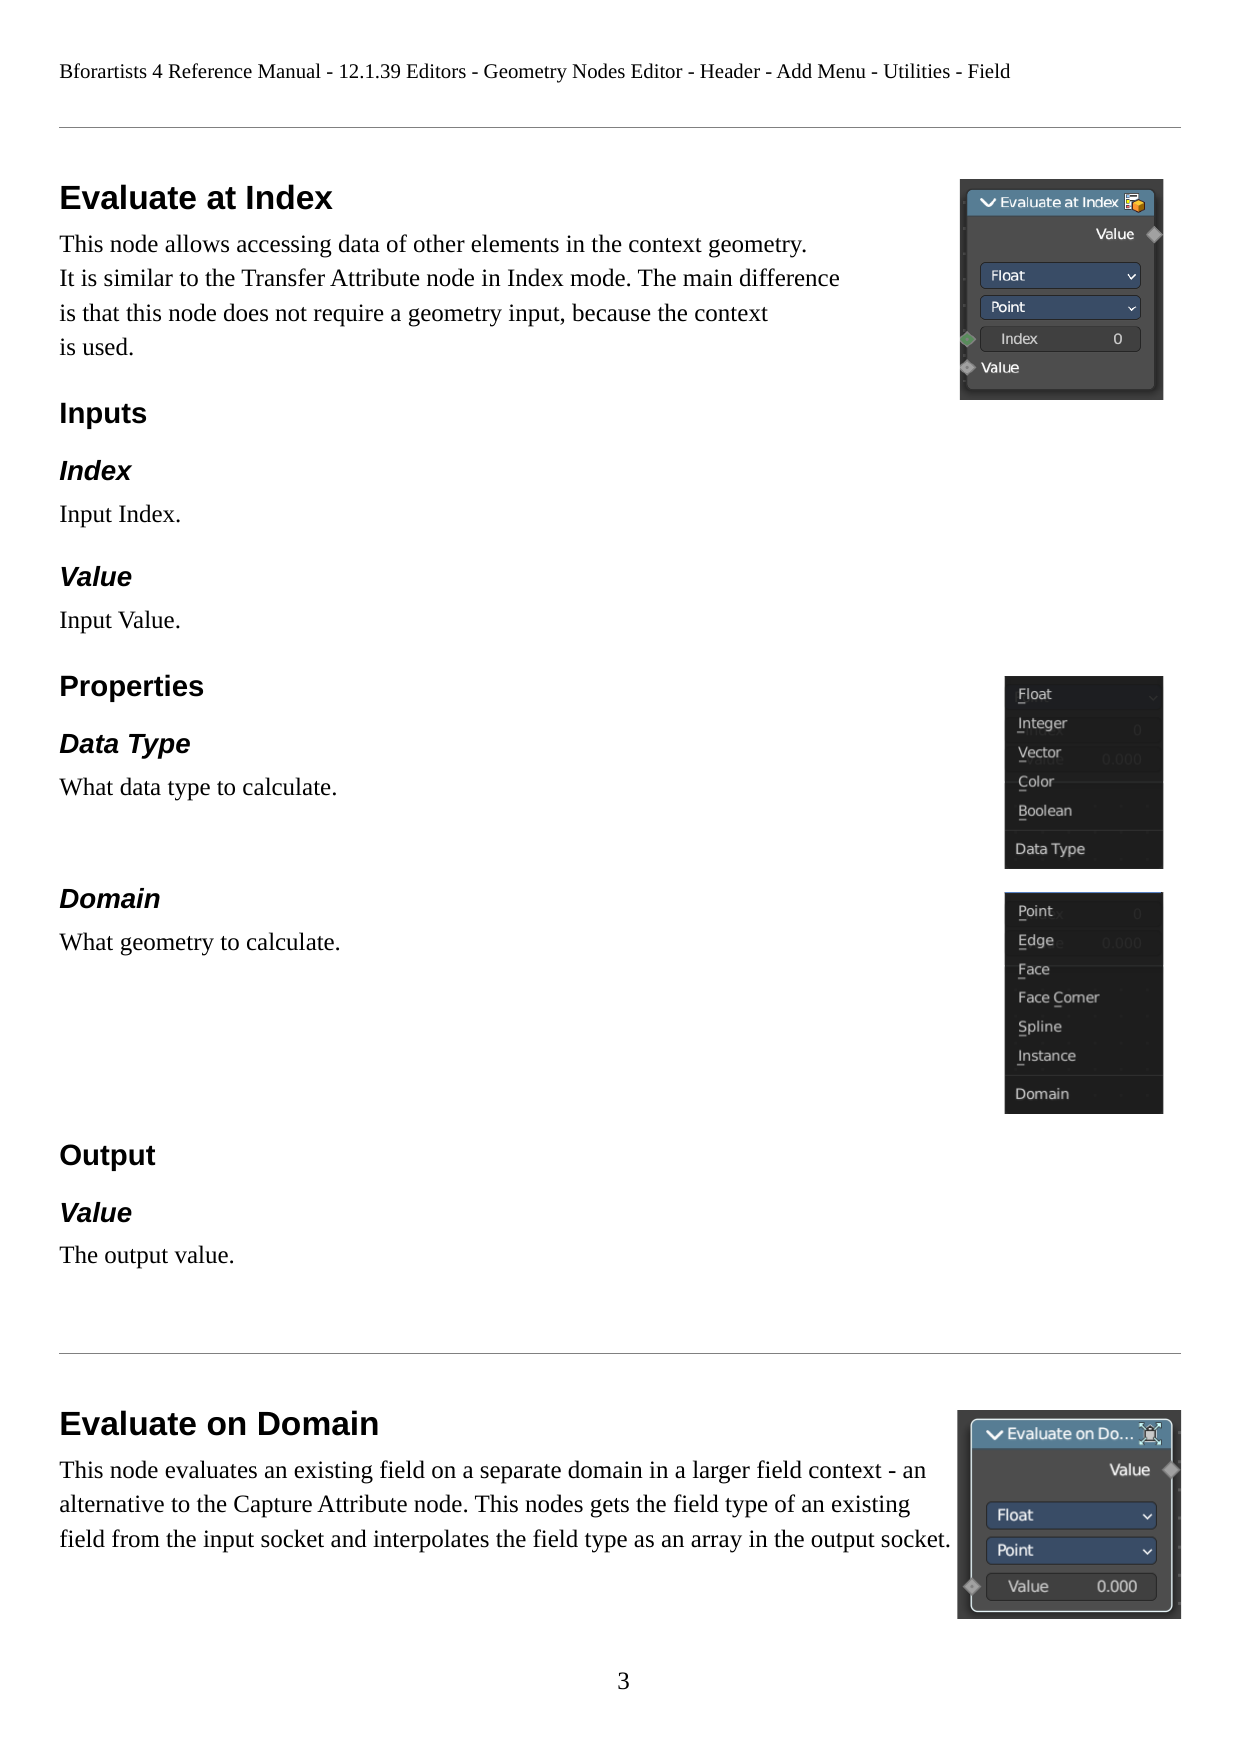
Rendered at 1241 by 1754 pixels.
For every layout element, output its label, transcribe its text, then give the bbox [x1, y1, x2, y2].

text Input Index. [59, 499, 1181, 528]
subtitle Inputs [59, 396, 1181, 429]
picture [1004, 676, 1164, 869]
subtitle Evaluate at Index [59, 178, 1181, 216]
text What data type to calculate. [59, 772, 1004, 800]
text This node allows accessing data of other elements in the context geometry. It is similar to the Transfer Attribute node in Index mode. The main difference is that this node does not require a geometry input, because the context is used. [59, 229, 959, 361]
text Input Value. [59, 605, 1181, 634]
subtitle Data Type [59, 727, 1004, 759]
subtitle Evaluate on Domain [59, 1404, 1181, 1442]
picture [957, 1410, 1182, 1619]
text This node evaluates an existing field on a separate domain in a larger field context - an alternative to the Capture Attribute node. This nodes gets the field type of an existing field from the input socket and interpolates the field type as an array in the output socket. [59, 1455, 957, 1553]
subtitle Index [59, 454, 1181, 486]
text The output value. [59, 1241, 1181, 1269]
subtitle Value [59, 1196, 1181, 1228]
subtitle Value [59, 561, 1181, 592]
picture [959, 179, 1164, 400]
text What geometry to calculate. [59, 927, 1004, 955]
subtitle [1164, 727, 1181, 759]
subtitle Domain [59, 882, 1181, 914]
picture [1004, 892, 1164, 1114]
subtitle Properties [59, 668, 1181, 702]
subtitle Output [59, 1137, 1181, 1171]
